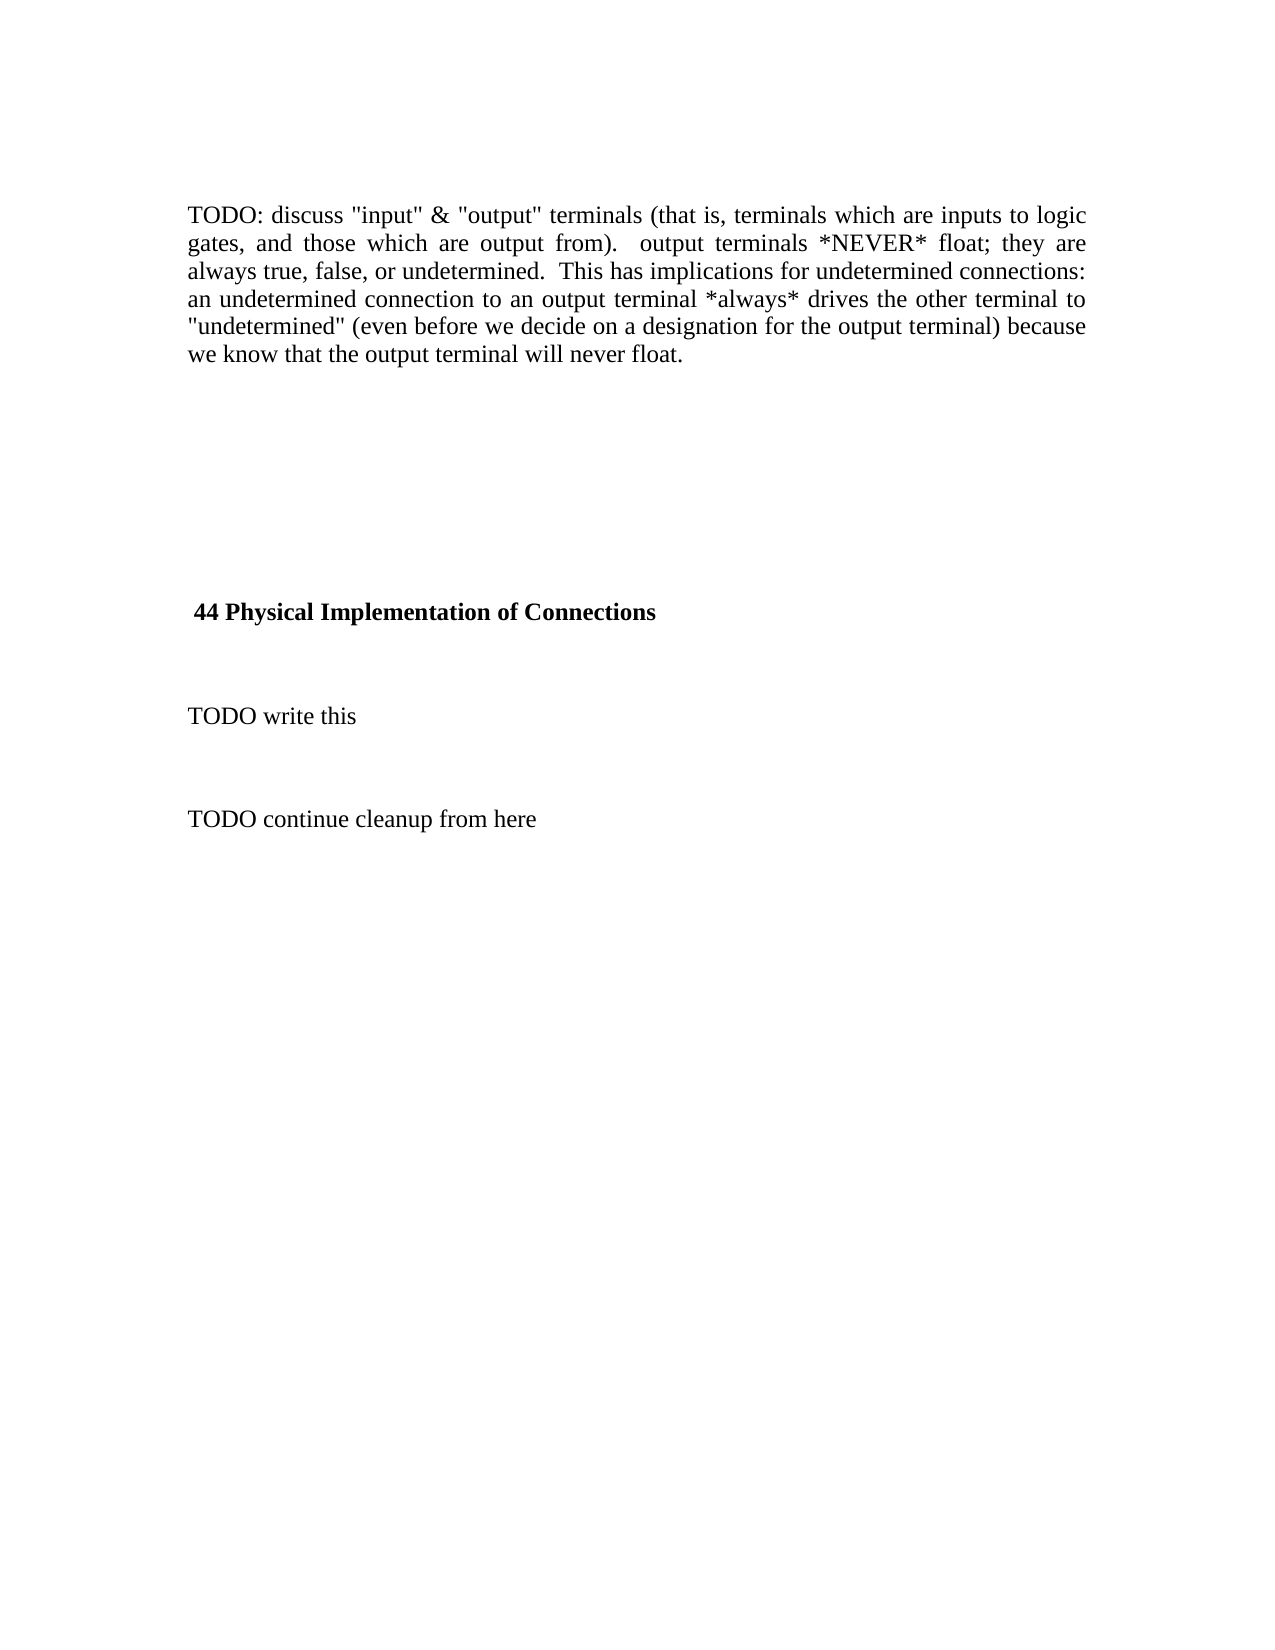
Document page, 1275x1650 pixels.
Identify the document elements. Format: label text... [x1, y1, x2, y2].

text TODO write this [187, 702, 1087, 729]
text TODO: discuss "input" & "output" terminals (that is, terminals which are inputs to logic gates, and those which are output from). output terminals *NEVER* float; they are always true, false, or undetermined. This has implications for undetermined connections: an undetermined connection to an output terminal *always* drives the other terminal to "undetermined" (even before we decide on a designation for the output terminal) because we know that the output terminal will never float. [187, 202, 1087, 368]
text TODO continue cleanup from here [187, 805, 1087, 833]
list Physical Implementation of Connections [187, 598, 1087, 626]
